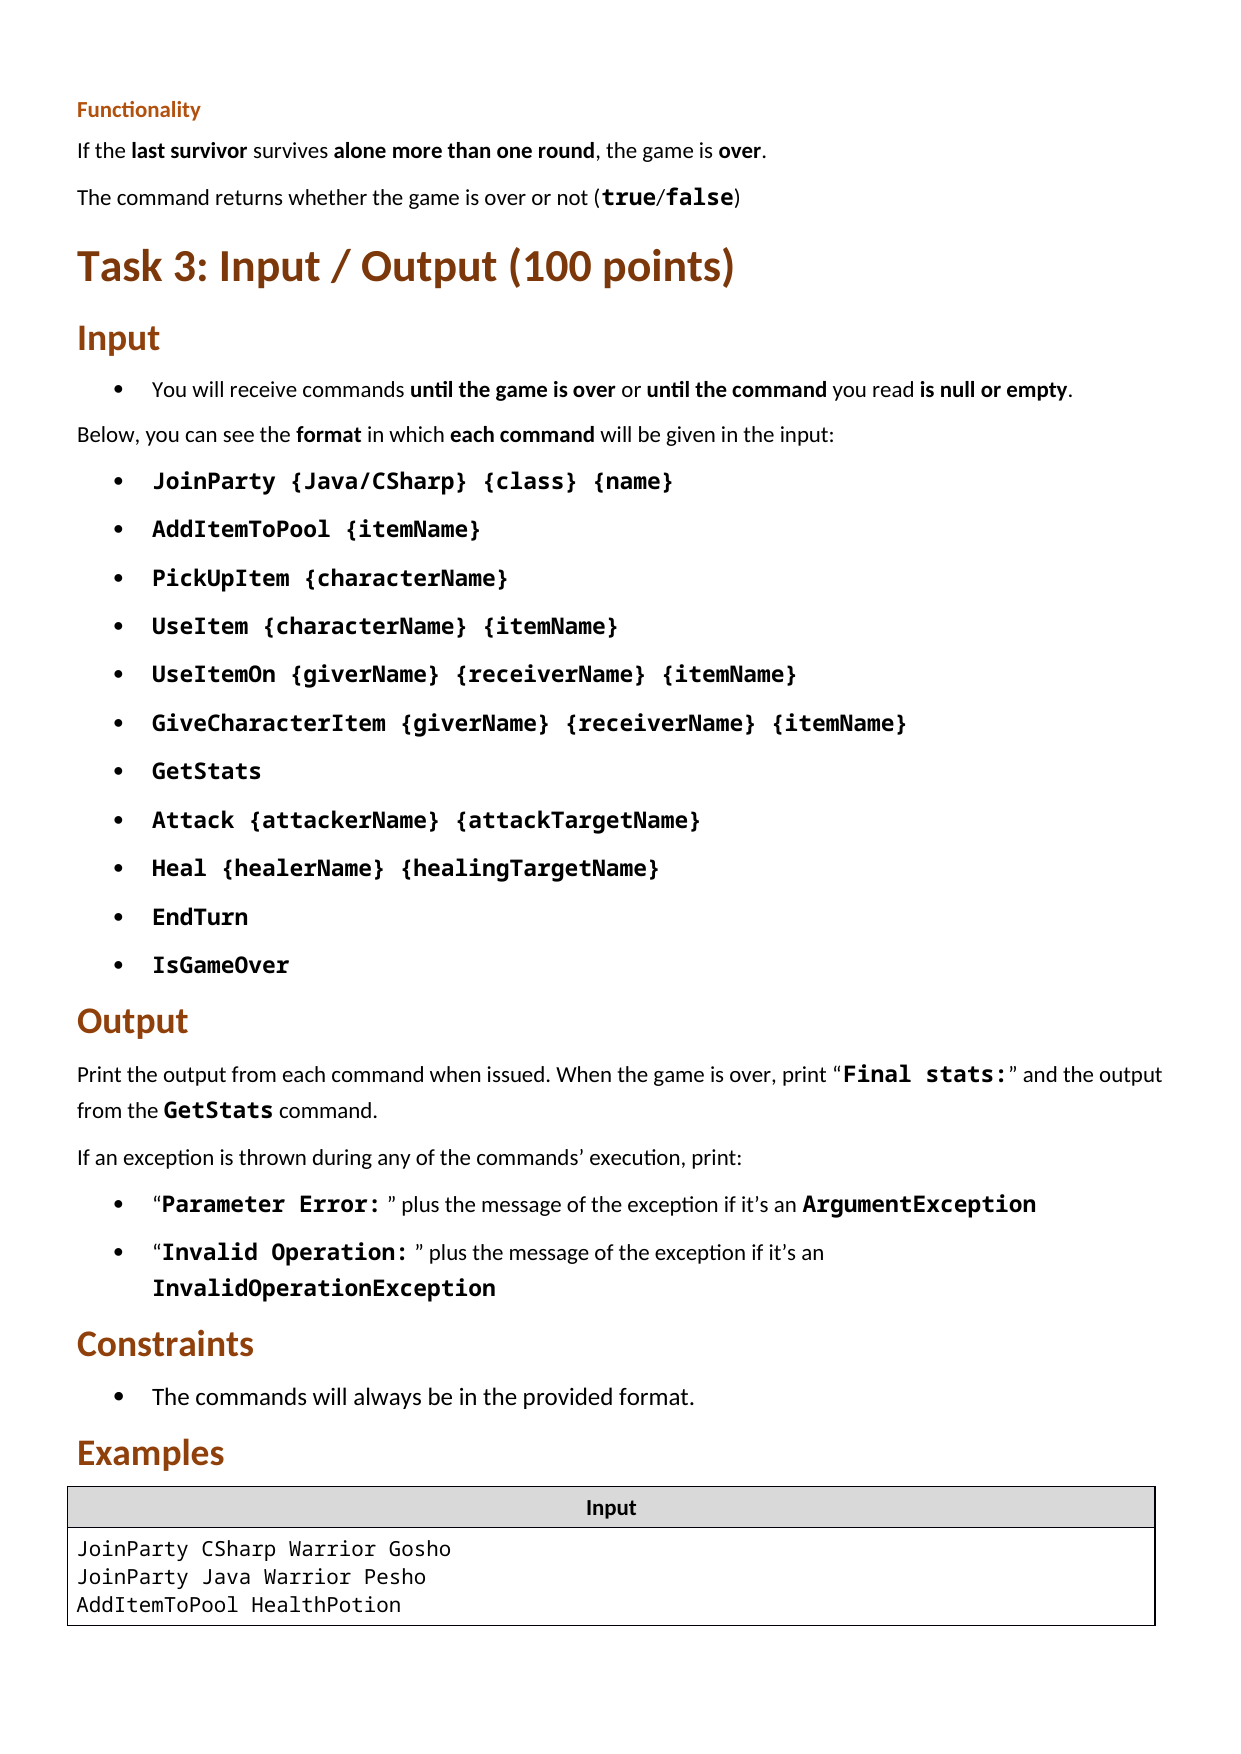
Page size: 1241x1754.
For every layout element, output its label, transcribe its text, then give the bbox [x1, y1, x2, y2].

list AddItemToPool {itemName} [114, 513, 1163, 544]
subtitle Task 3: Input / Output (100 points) [77, 237, 1163, 293]
subtitle Examples [77, 1429, 1163, 1475]
list The commands will always be in the provided format. [114, 1381, 1163, 1412]
text If an exception is thrown during any of the commands’ execution, print: [77, 1143, 1163, 1171]
list You will receive commands until the game is over or until the command you read is null or empty. [114, 375, 1163, 403]
list JoinParty {Java/CSharp} {class} {name} [114, 464, 1163, 496]
list “Parameter Error: ” plus the message of the exception if it’s an ArgumentException [114, 1187, 1163, 1219]
list IsGameOver [114, 949, 1163, 980]
list Heal {healerName} {healingTargetName} [114, 852, 1163, 883]
list “Invalid Operation: ” plus the message of the exception if it’s an InvalidOperationException [114, 1236, 1163, 1303]
list GetStats [114, 755, 1163, 786]
subtitle Input [77, 314, 1163, 360]
list PickUpItem {characterName} [114, 561, 1163, 593]
subtitle Constraints [77, 1320, 1163, 1366]
subtitle Functionality [77, 95, 1163, 123]
list GiveCharacterItem {giverName} {receiverName} {itemName} [114, 707, 1163, 738]
table_cell JoinParty CSharp Warrior Gosho JoinParty Java Warrior Pesho AddItemToPool HealthPotion [68, 1528, 1154, 1625]
list UseItem {characterName} {itemName} [114, 610, 1163, 641]
text Print the output from each command when issued. When the game is over, print “Final stats:” and the output from the GetStats command. [77, 1058, 1163, 1126]
table_header Input [68, 1487, 1154, 1527]
list UseItemOn {giverName} {receiverName} {itemName} [114, 658, 1163, 689]
list Attack {attackerName} {attackTargetName} [114, 804, 1163, 835]
text Below, you can see the format in which each command will be given in the input: [77, 420, 1163, 448]
subtitle Output [77, 997, 1163, 1043]
list EndTurn [114, 901, 1163, 932]
text The command returns whether the game is over or not (true/false) [77, 181, 1163, 212]
text If the last survivor survives alone more than one round, the game is over. [77, 136, 1163, 164]
